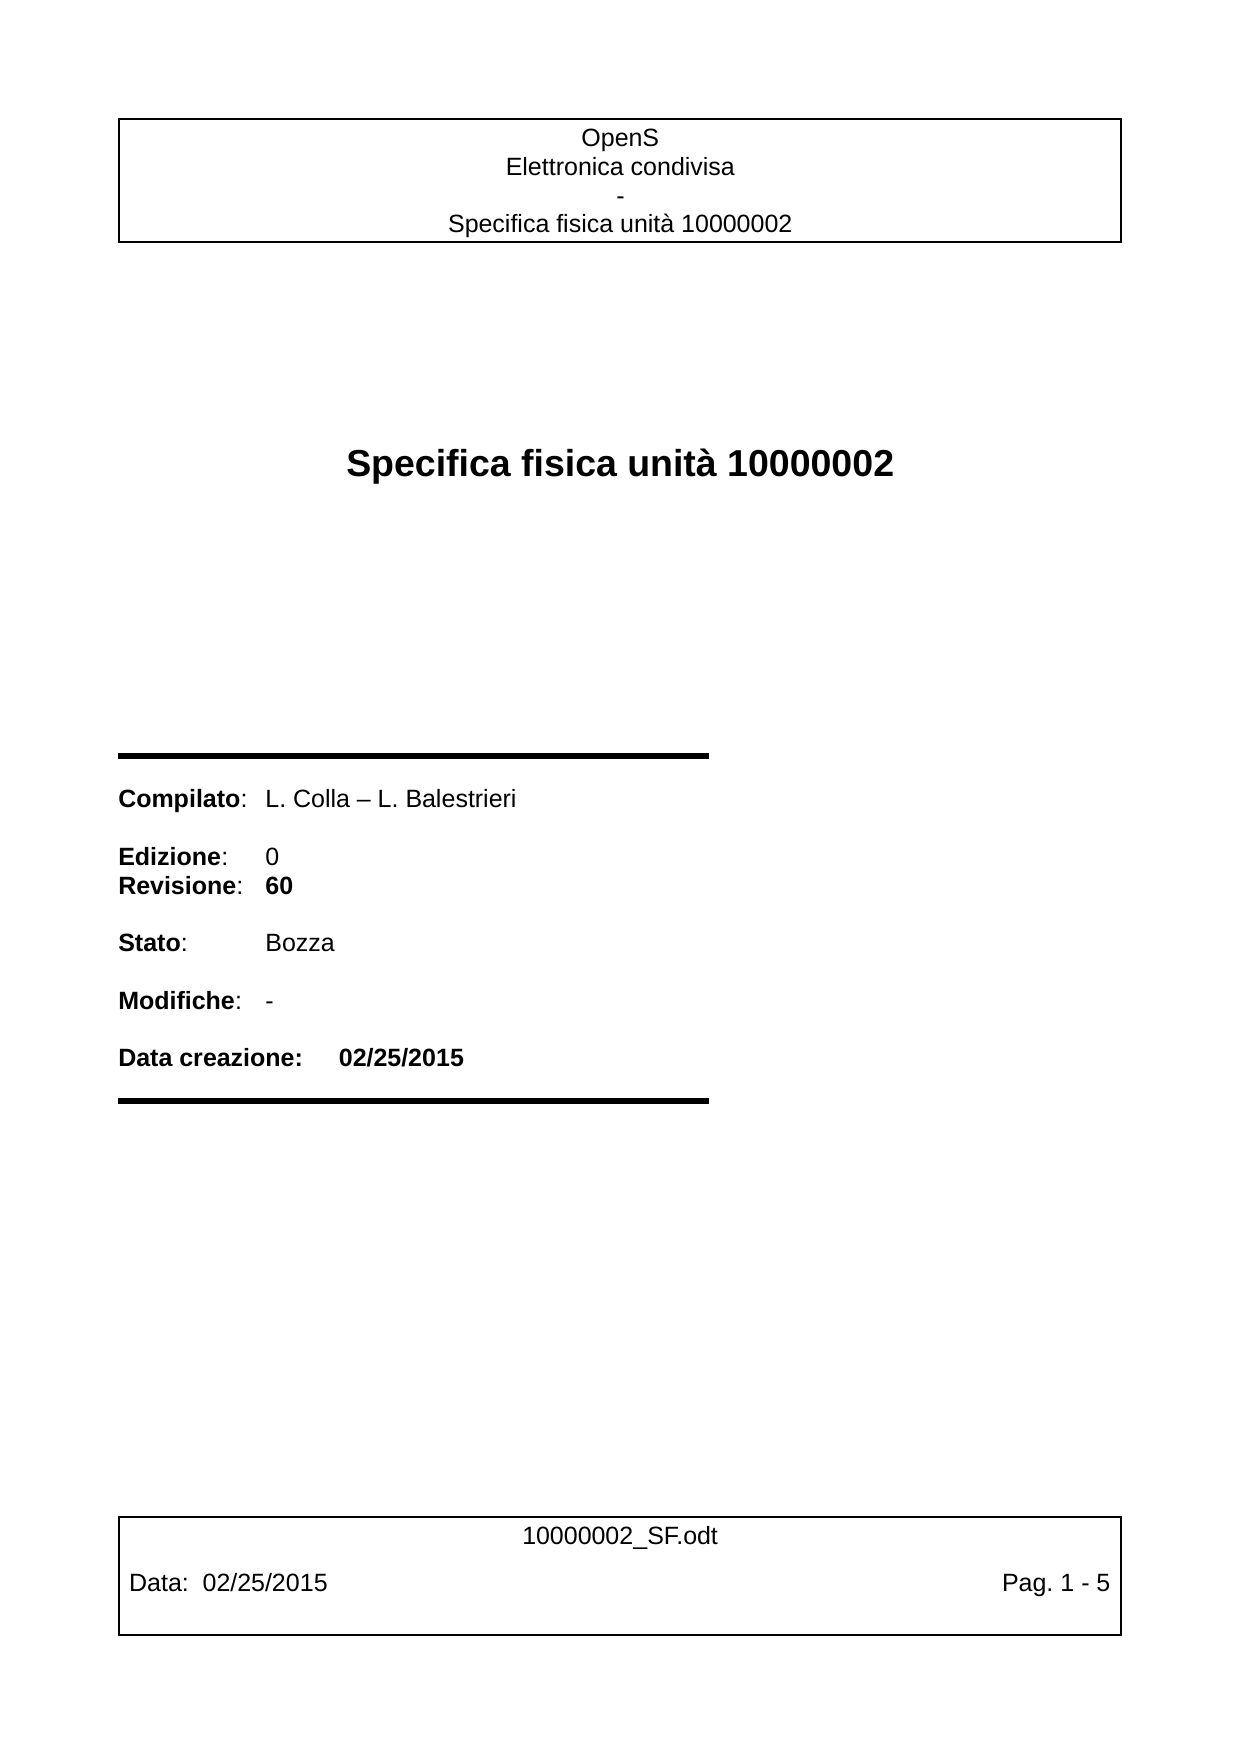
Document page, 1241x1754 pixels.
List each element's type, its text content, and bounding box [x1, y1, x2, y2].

text Data creazione: 25/02/2015 [118, 1043, 1121, 1072]
text Revisione: 60 [118, 871, 1121, 899]
text Compilato: L. Colla – L. Balestrieri [118, 784, 1121, 813]
text Modifiche: - [118, 986, 1121, 1014]
text Stato: Bozza [118, 928, 1121, 957]
title Specifica fisica unità 10000002 [118, 441, 1122, 484]
text Edizione: 0 [118, 842, 1121, 871]
